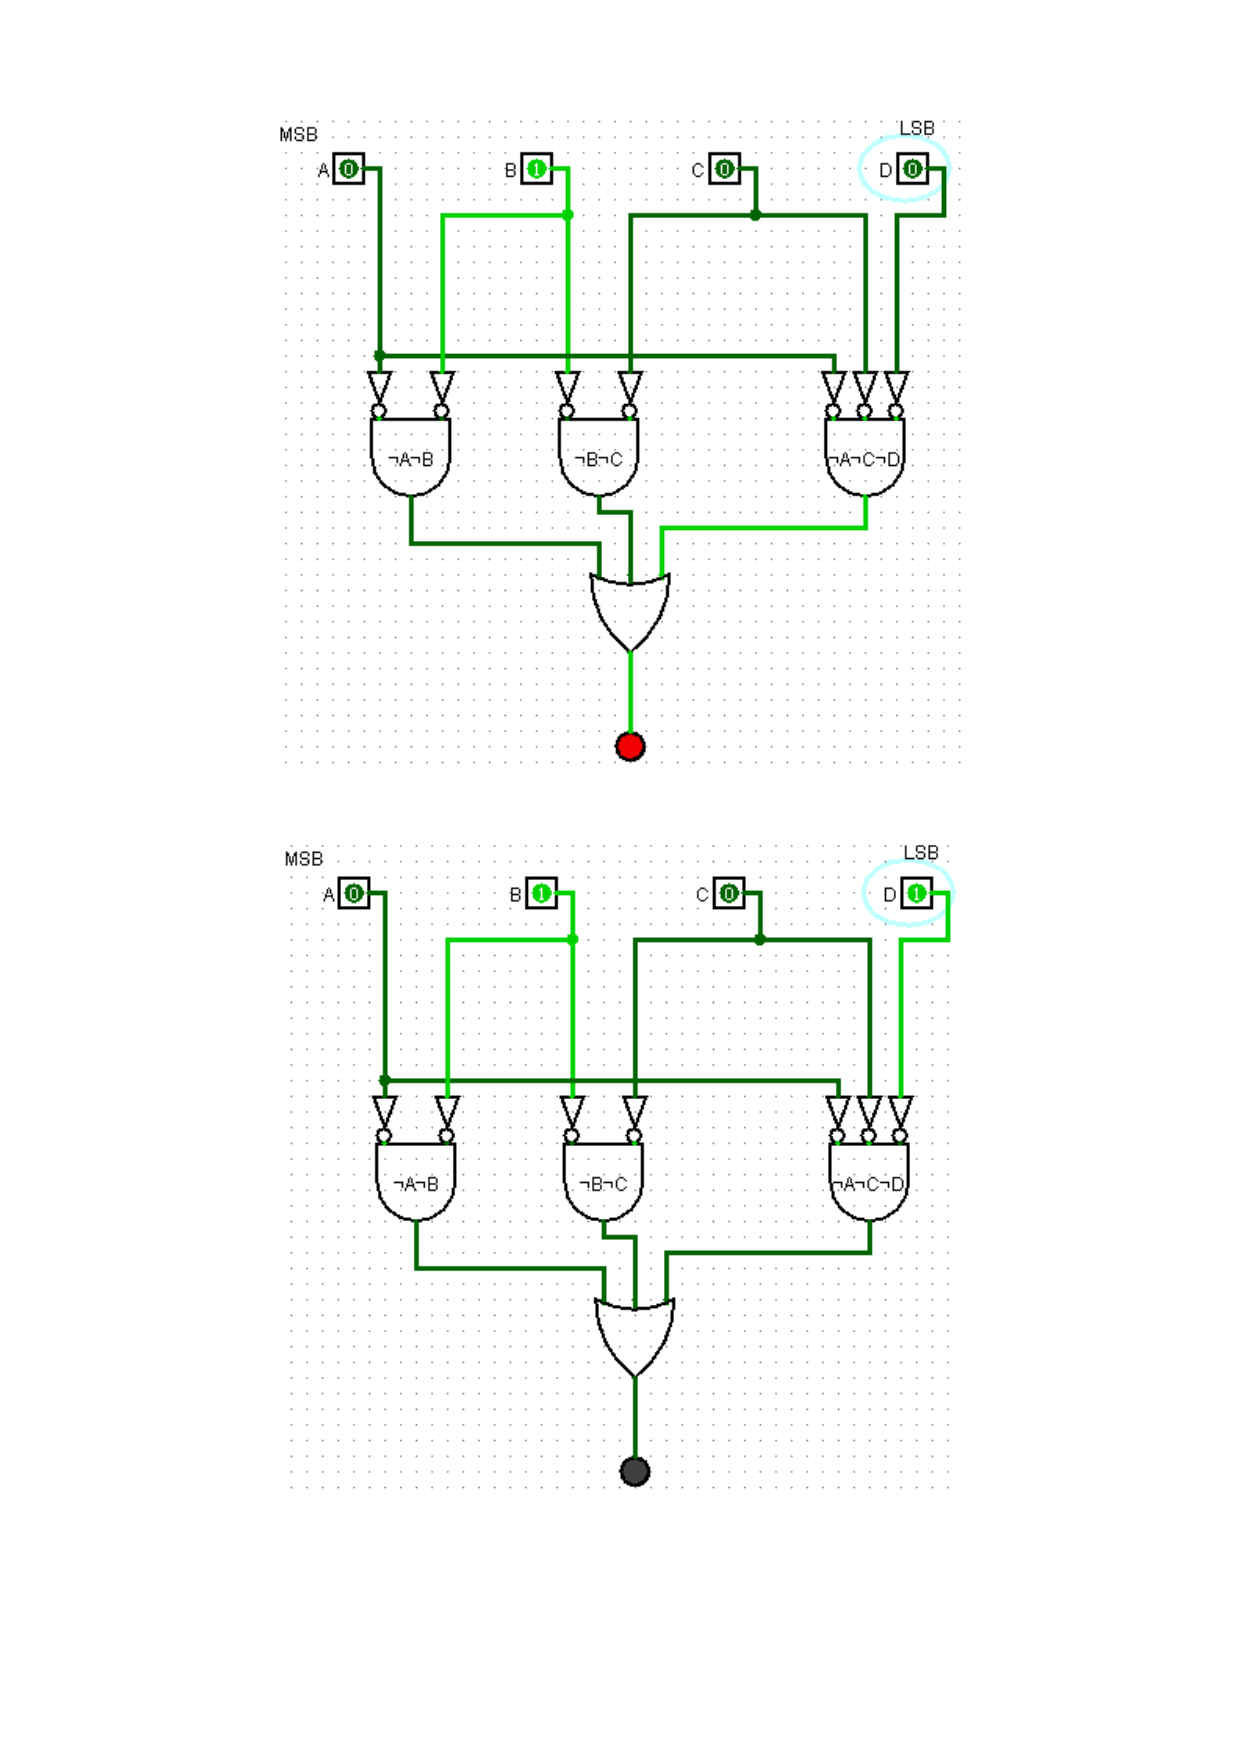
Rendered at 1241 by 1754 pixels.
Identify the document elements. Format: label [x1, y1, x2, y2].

picture [280, 833, 960, 1498]
picture [273, 118, 967, 776]
